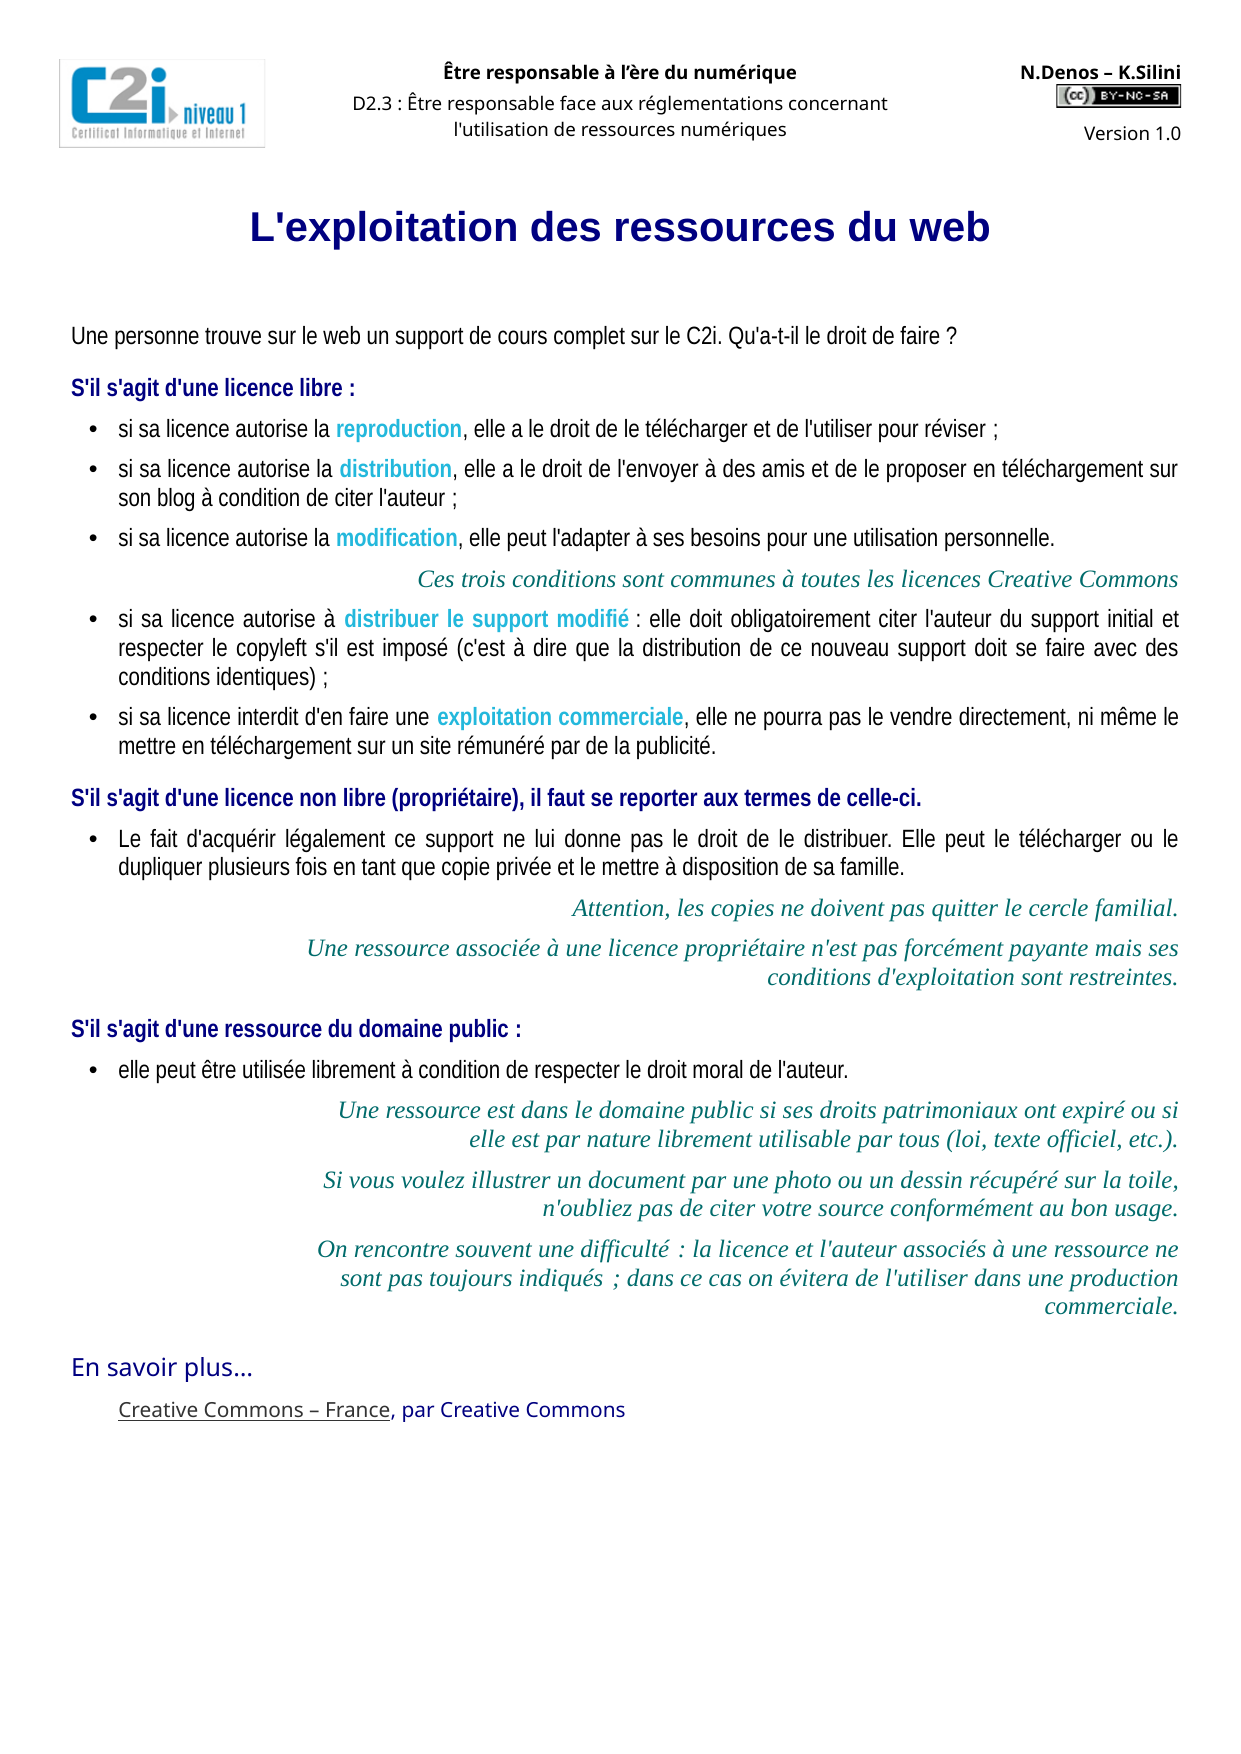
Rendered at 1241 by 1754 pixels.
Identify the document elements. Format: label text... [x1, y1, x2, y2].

list si sa licence interdit d'en faire une exploitation commerciale, elle ne pourra pas le vendre directement, ni même le mettre en téléchargement sur un site rémunéré par de la publicité. [88, 702, 1181, 759]
text Si vous voulez illustrer un document par une photo ou un dessin récupéré sur la toile, n'oubliez pas de citer votre source conformément au bon usage. [295, 1165, 1181, 1222]
text S'il s'agit d'une licence libre : [71, 373, 1181, 402]
list elle peut être utilisée librement à condition de respecter le droit moral de l'auteur. [88, 1055, 1181, 1084]
subtitle L'exploitation des ressources du web [59, 202, 1181, 250]
text Attention, les copies ne doivent pas quitter le cercle familial. [295, 893, 1181, 922]
list si sa licence autorise à distribuer le support modifié : elle doit obligatoirement citer l'auteur du support initial et respecter le copyleft s'il est imposé (c'est à dire que la distribution de ce nouveau support doit se faire avec des conditions identiques) ; [88, 604, 1181, 690]
text S'il s'agit d'une ressource du domaine public : [71, 1014, 1181, 1043]
text Ces trois conditions sont communes à toutes les licences Creative Commons [295, 564, 1181, 593]
text Une ressource associée à une licence propriétaire n'est pas forcément payante mais ses conditions d'exploitation sont restreintes. [295, 933, 1181, 991]
picture [1056, 84, 1182, 108]
text S'il s'agit d'une licence non libre (propriétaire), il faut se reporter aux termes de celle-ci. [71, 783, 1181, 812]
list Le fait d'acquérir légalement ce support ne lui donne pas le droit de le distribuer. Elle peut le télécharger ou le dupliquer plusieurs fois en tant que copie privée et le mettre à disposition de sa famille. [88, 824, 1181, 881]
text Creative Commons – France, par Creative Commons [118, 1396, 1181, 1424]
list si sa licence autorise la reproduction, elle a le droit de le télécharger et de l'utiliser pour réviser ; [88, 414, 1181, 442]
list si sa licence autorise la modification, elle peut l'adapter à ses besoins pour une utilisation personnelle. [88, 523, 1181, 552]
text Une ressource est dans le domaine public si ses droits patrimoniaux ont expiré ou si elle est par nature librement utilisable par tous (loi, texte officiel, etc.). [295, 1095, 1181, 1153]
list si sa licence autorise la distribution, elle a le droit de l'envoyer à des amis et de le proposer en téléchargement sur son blog à condition de citer l'auteur ; [88, 454, 1181, 512]
text En savoir plus… [71, 1350, 1181, 1384]
picture [59, 59, 266, 148]
text On rencontre souvent une difficulté : la licence et l'auteur associés à une ressource ne sont pas toujours indiqués ; dans ce cas on évitera de l'utiliser dans une production commerciale. [295, 1234, 1181, 1320]
text Une personne trouve sur le web un support de cours complet sur le C2i. Qu'a-t-il le droit de faire ? [71, 321, 1181, 349]
